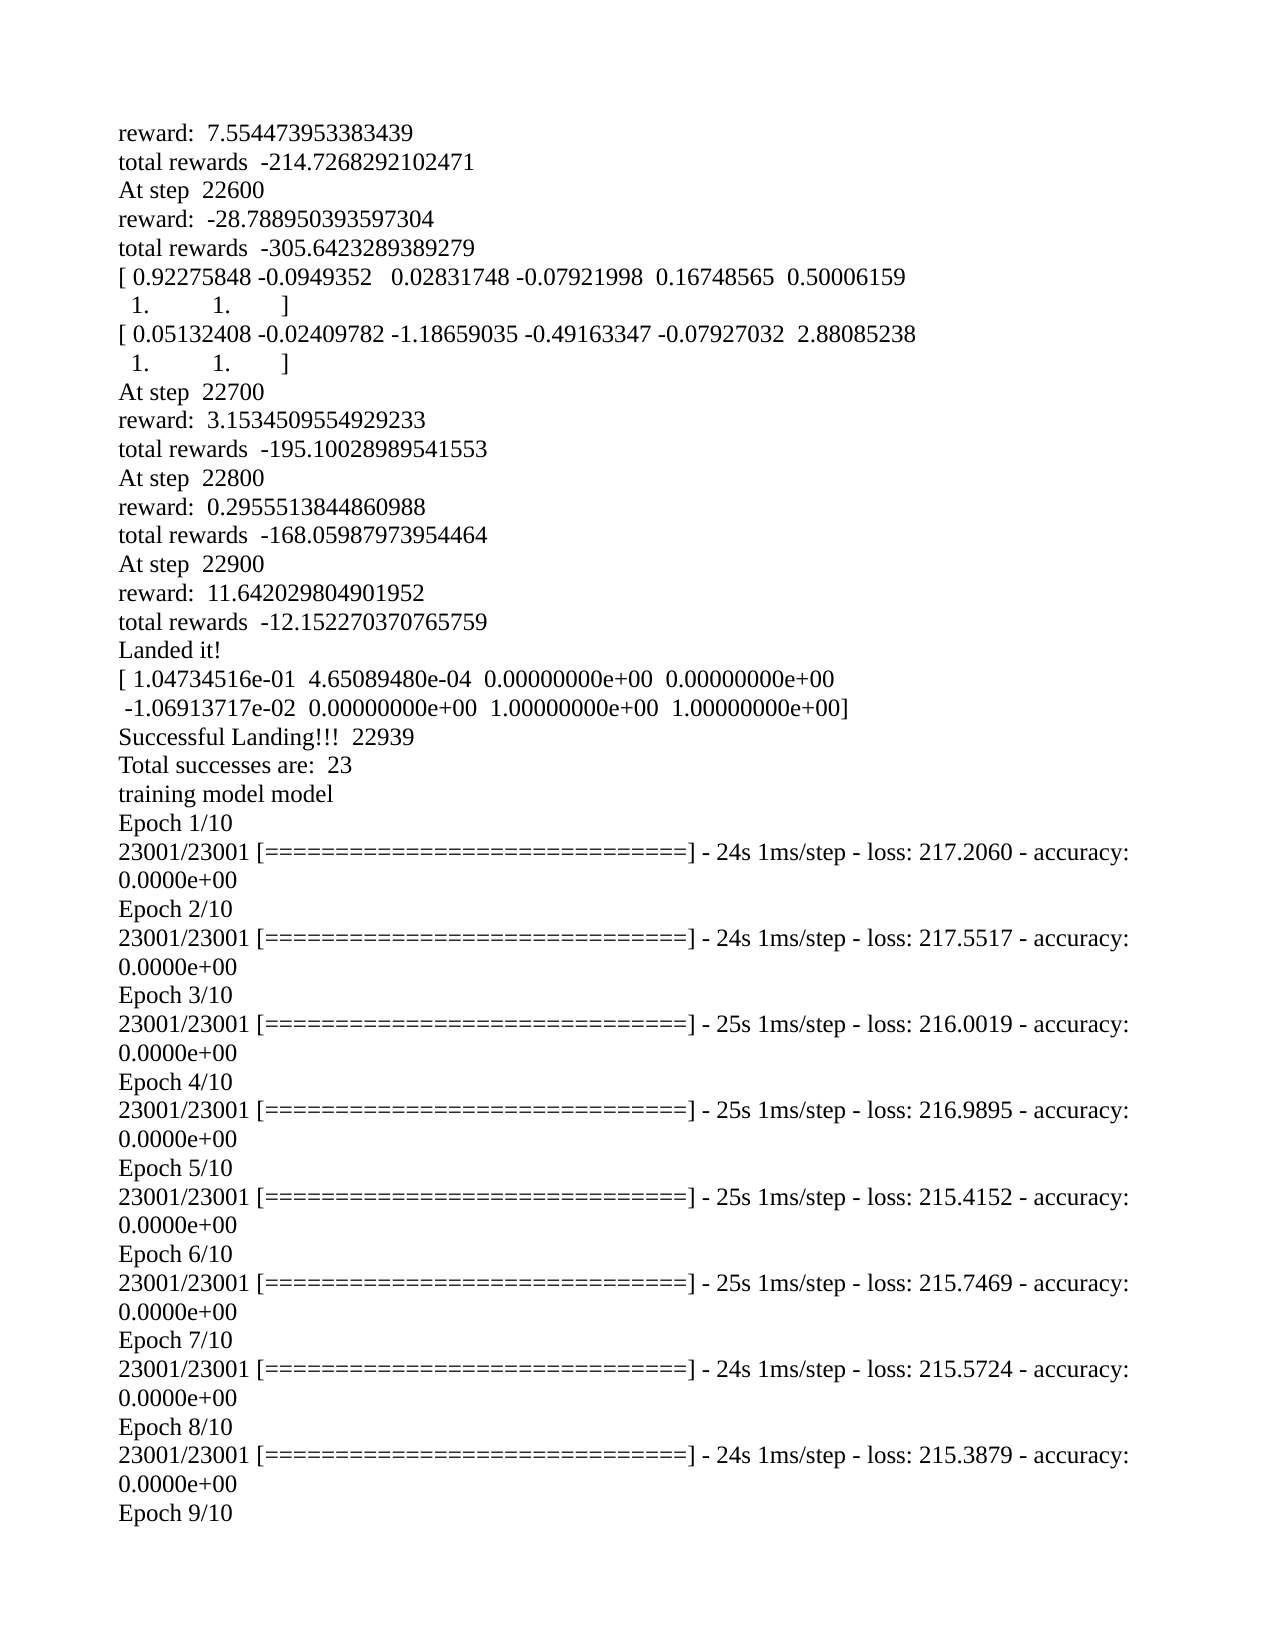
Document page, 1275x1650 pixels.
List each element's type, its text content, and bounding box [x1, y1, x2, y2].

text At step 22700 [118, 377, 1157, 406]
text 23001/23001 [==============================] - 25s 1ms/step - loss: 216.0019 - accuracy: 0.0000e+00 [118, 1009, 1157, 1067]
text reward: 0.2955513844860988 [118, 492, 1157, 521]
text Epoch 2/10 [118, 894, 1157, 923]
text Successful Landing!!! 22939 [118, 722, 1157, 751]
text -1.06913717e-02 0.00000000e+00 1.00000000e+00 1.00000000e+00] [118, 693, 1157, 722]
text At step 22800 [118, 463, 1157, 492]
text Epoch 8/10 [118, 1412, 1157, 1441]
text reward: -28.788950393597304 [118, 204, 1157, 233]
text Epoch 4/10 [118, 1067, 1157, 1096]
text total rewards -195.10028989541553 [118, 434, 1157, 463]
text Epoch 6/10 [118, 1239, 1157, 1268]
text total rewards -12.152270370765759 [118, 607, 1157, 636]
text [ 0.05132408 -0.02409782 -1.18659035 -0.49163347 -0.07927032 2.88085238 [118, 319, 1157, 348]
text 23001/23001 [==============================] - 24s 1ms/step - loss: 215.5724 - accuracy: 0.0000e+00 [118, 1354, 1157, 1412]
text At step 22900 [118, 549, 1157, 578]
text Total successes are: 23 [118, 751, 1157, 779]
text reward: 3.1534509554929233 [118, 406, 1157, 434]
text Landed it! [118, 636, 1157, 664]
text total rewards -168.05987973954464 [118, 521, 1157, 549]
text Epoch 5/10 [118, 1153, 1157, 1182]
text Epoch 9/10 [118, 1498, 1157, 1527]
text reward: 7.554473953383439 [118, 118, 1157, 147]
text total rewards -214.7268292102471 [118, 147, 1157, 176]
text Epoch 3/10 [118, 981, 1157, 1009]
text At step 22600 [118, 176, 1157, 204]
text 23001/23001 [==============================] - 24s 1ms/step - loss: 217.2060 - accuracy: 0.0000e+00 [118, 837, 1157, 894]
text 23001/23001 [==============================] - 25s 1ms/step - loss: 215.4152 - accuracy: 0.0000e+00 [118, 1182, 1157, 1239]
text 23001/23001 [==============================] - 24s 1ms/step - loss: 215.3879 - accuracy: 0.0000e+00 [118, 1441, 1157, 1498]
text reward: 11.642029804901952 [118, 578, 1157, 607]
text Epoch 7/10 [118, 1326, 1157, 1354]
text [ 1.04734516e-01 4.65089480e-04 0.00000000e+00 0.00000000e+00 [118, 664, 1157, 693]
text 23001/23001 [==============================] - 25s 1ms/step - loss: 216.9895 - accuracy: 0.0000e+00 [118, 1096, 1157, 1153]
text 23001/23001 [==============================] - 25s 1ms/step - loss: 215.7469 - accuracy: 0.0000e+00 [118, 1268, 1157, 1326]
text training model model [118, 779, 1157, 808]
text 1. 1. ] [118, 291, 1157, 319]
text 23001/23001 [==============================] - 24s 1ms/step - loss: 217.5517 - accuracy: 0.0000e+00 [118, 923, 1157, 981]
text total rewards -305.6423289389279 [118, 233, 1157, 262]
text [ 0.92275848 -0.0949352 0.02831748 -0.07921998 0.16748565 0.50006159 [118, 262, 1157, 291]
text Epoch 1/10 [118, 808, 1157, 837]
text 1. 1. ] [118, 348, 1157, 377]
